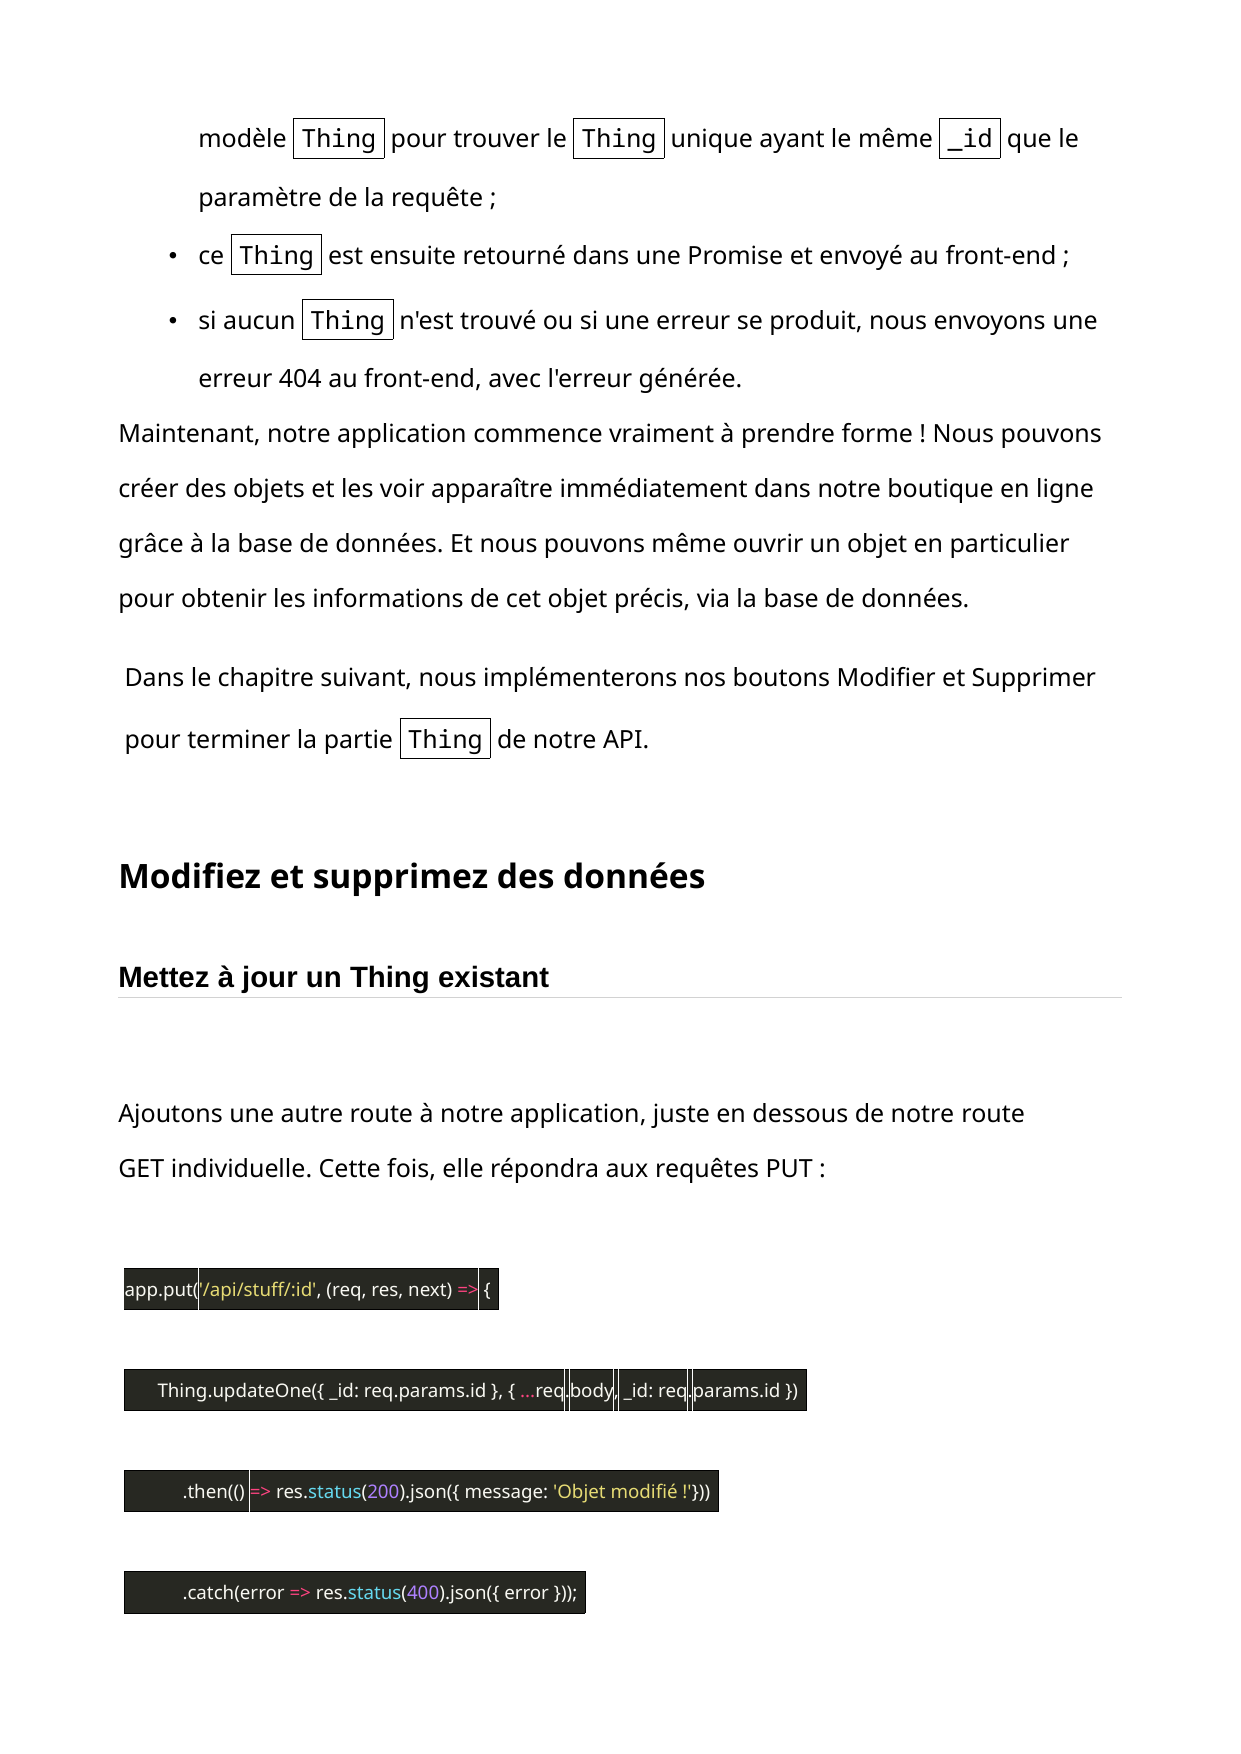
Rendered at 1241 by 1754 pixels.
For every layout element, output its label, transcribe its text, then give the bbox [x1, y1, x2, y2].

text [807, 1369, 1111, 1411]
list ce Thing est ensuite retourné dans une Promise et envoyé au front-end ; [232, 235, 321, 274]
list si aucun Thing n'est trouvé ou si une erreur se produit, nous envoyons une erreur 404 au front-end, avec l'erreur générée. [168, 299, 1116, 394]
list ce Thing est ensuite retourné dans une Promise et envoyé au front-end ; [168, 234, 231, 274]
text Thing.updateOne({ _id: req.params.id }, { ...req.body, _id: req.params.id }) [125, 1370, 806, 1410]
list modèle Thing pour trouver le Thing unique ayant le même _id que le paramètre de la requête ; [168, 118, 1116, 213]
text .catch(error => res.status(400).json({ error })); [125, 1572, 585, 1613]
text .then(() => res.status(200).json({ message: 'Objet modifié !'})) [125, 1471, 718, 1511]
text [499, 1268, 1111, 1309]
text Maintenant, notre application commence vraiment à prendre forme ! Nous pouvons créer des objets et les voir apparaître immédiatement dans notre boutique en ligne grâce à la base de données. Et nous pouvons même ouvrir un objet en particulier pour obtenir les informations de cet objet précis, via la base de données. [118, 416, 1122, 615]
text Ajoutons une autre route à notre application, juste en dessous de notre route GET individuelle. Cette fois, elle répondra aux requêtes PUT : [118, 1096, 1122, 1185]
text app.put('/api/stuff/:id', (req, res, next) => { [124, 1269, 498, 1309]
text [586, 1571, 1111, 1613]
subtitle Mettez à jour un Thing existant [118, 960, 1122, 997]
list ce Thing est ensuite retourné dans une Promise et envoyé au front-end ; [322, 234, 1116, 274]
text Dans le chapitre suivant, nous implémenterons nos boutons Modifier et Supprimer pour terminer la partie Thing de notre API. [124, 659, 1116, 758]
subtitle Modifiez et supprimez des données [118, 853, 1122, 899]
text [719, 1470, 1111, 1512]
